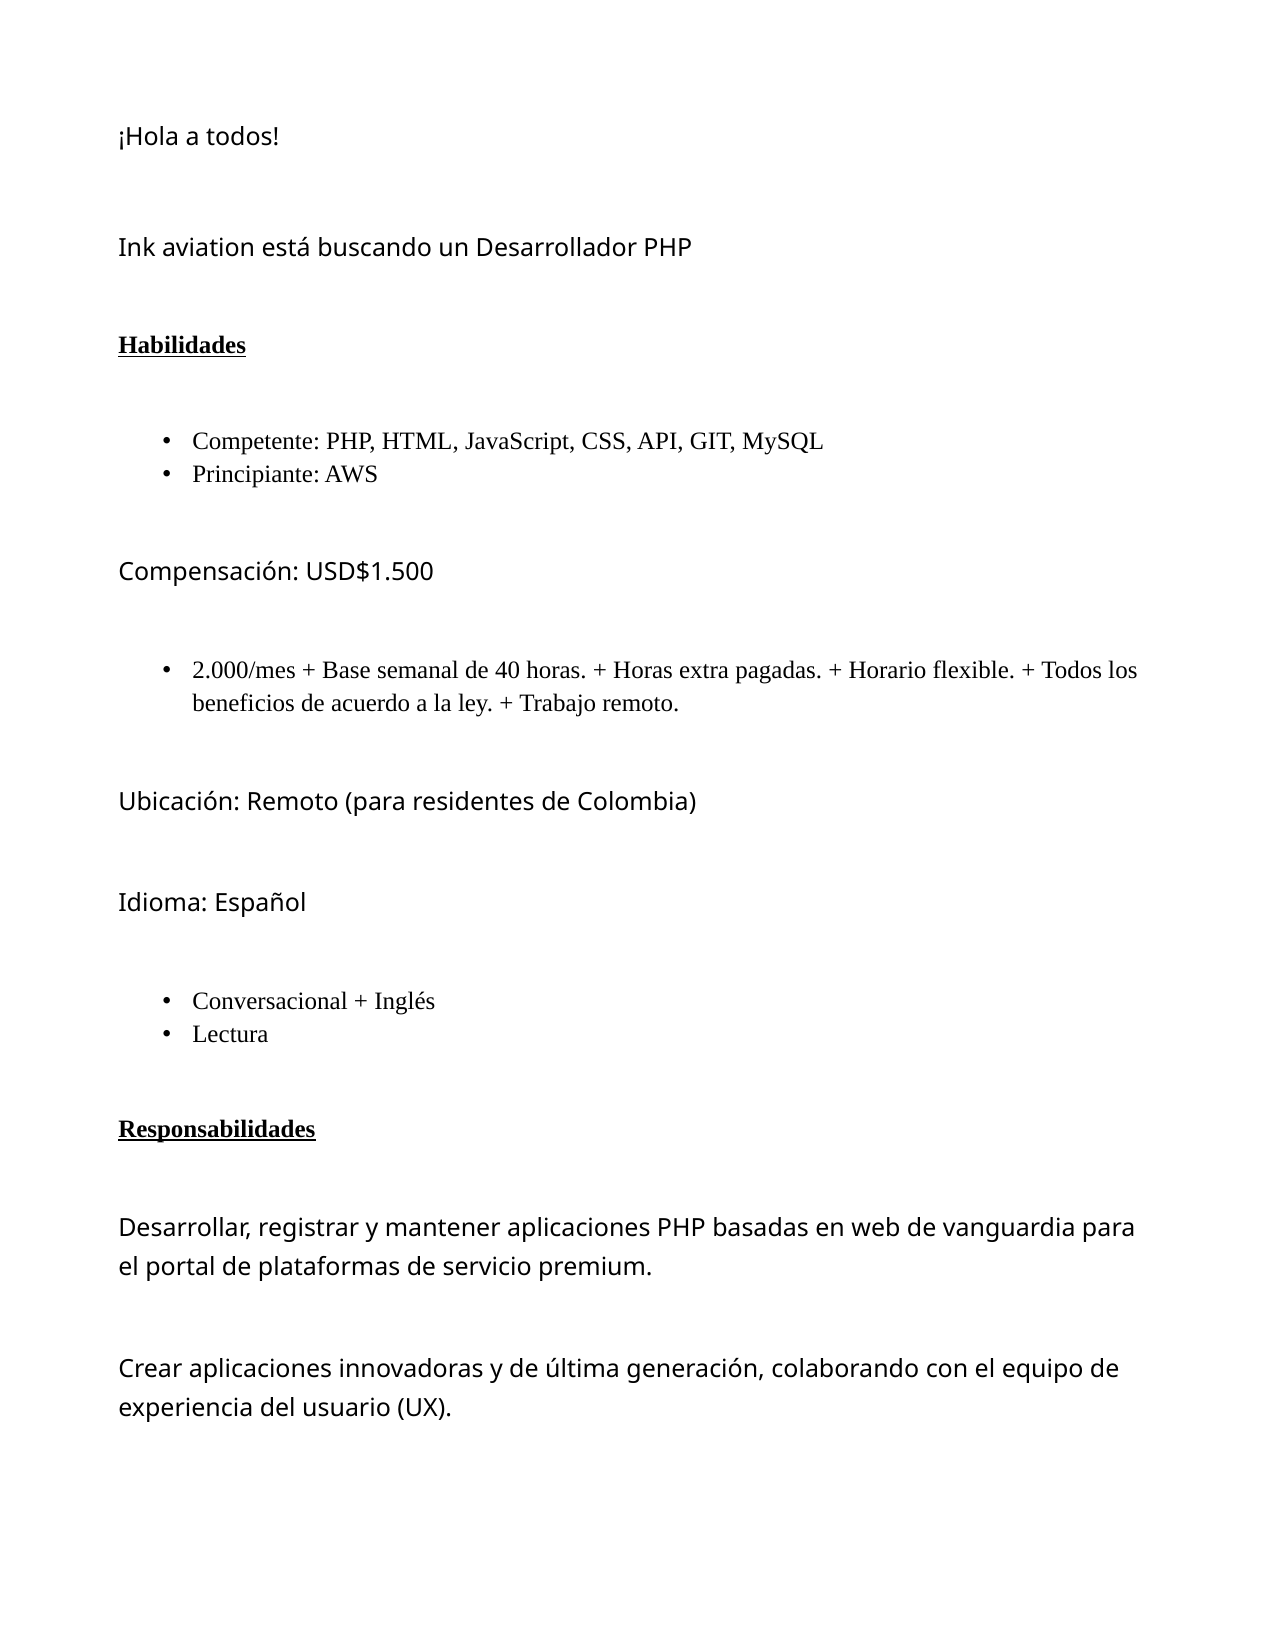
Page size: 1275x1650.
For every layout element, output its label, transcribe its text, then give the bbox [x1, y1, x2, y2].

text Ubicación: Remoto (para residentes de Colombia) [118, 784, 1157, 818]
list Lectura [162, 1019, 1157, 1048]
text Habilidades [118, 331, 1157, 359]
text Compensación: USD$1.500 [118, 554, 1157, 588]
list Competente: PHP, HTML, JavaScript, CSS, API, GIT, MySQL [162, 426, 1157, 454]
text ¡Hola a todos! [118, 118, 1157, 152]
list Conversacional + Inglés [162, 986, 1157, 1015]
list 2.000/mes + Base semanal de 40 horas. + Horas extra pagadas. + Horario flexible. + Todos los beneficios de acuerdo a la ley. + Trabajo remoto. [162, 655, 1157, 717]
text Idioma: Español [118, 885, 1157, 919]
list Principiante: AWS [162, 459, 1157, 488]
text Desarrollar, registrar y mantener aplicaciones PHP basadas en web de vanguardia para el portal de plataformas de servicio premium. [118, 1210, 1157, 1283]
text Responsabilidades [118, 1114, 1157, 1143]
text Ink aviation está buscando un Desarrollador PHP [118, 229, 1157, 263]
text Crear aplicaciones innovadoras y de última generación, colaborando con el equipo de experiencia del usuario (UX). [118, 1350, 1157, 1423]
